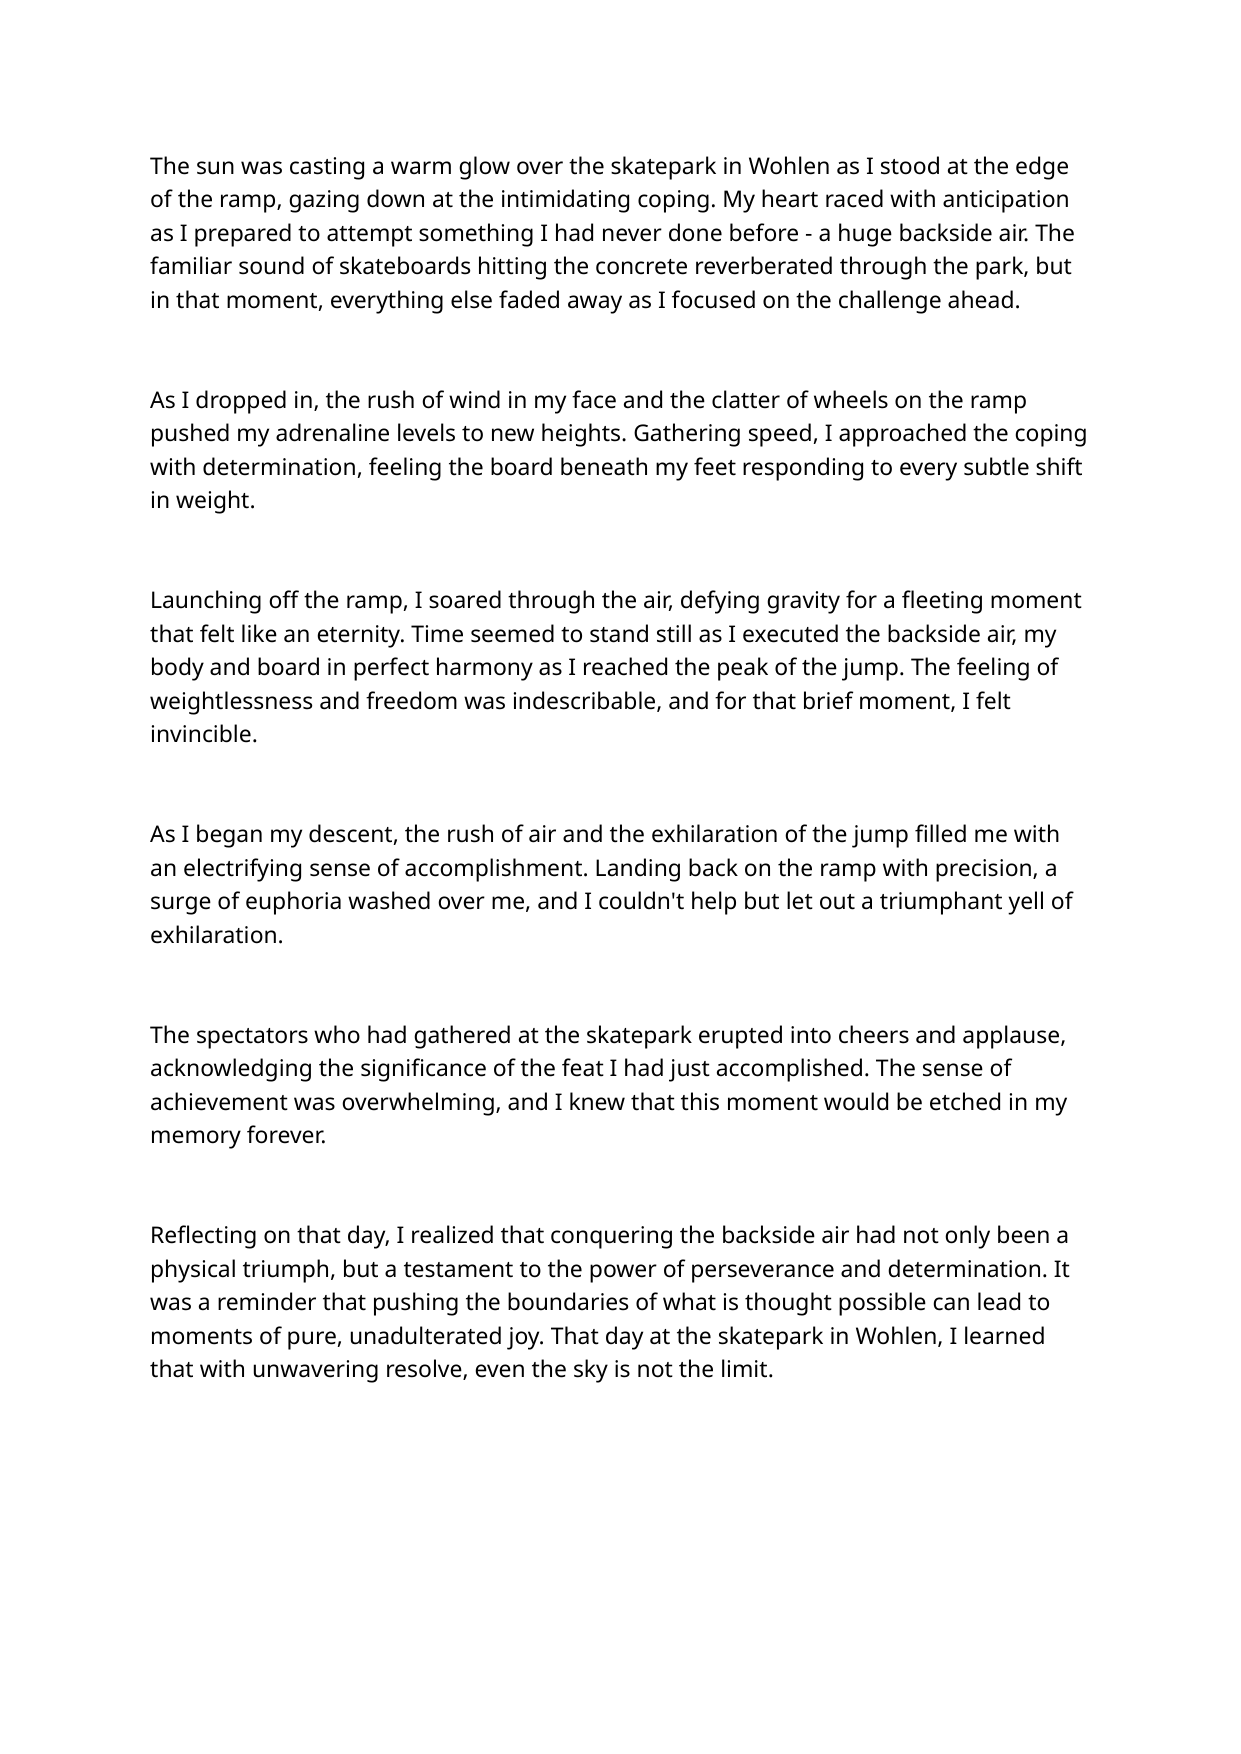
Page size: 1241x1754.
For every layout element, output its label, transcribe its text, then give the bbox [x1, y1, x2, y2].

text As I began my descent, the rush of air and the exhilaration of the jump filled me with an electrifying sense of accomplishment. Landing back on the ramp with precision, a surge of euphoria washed over me, and I couldn't help but let out a triumphant yell of exhilaration. [150, 818, 1090, 950]
text Launching off the ramp, I soared through the air, defying gravity for a fleeting moment that felt like an eternity. Time seemed to stand still as I executed the backside air, my body and board in perfect harmony as I reached the peak of the jump. The feeling of weightlessness and freedom was indescribable, and for that brief moment, I felt invincible. [150, 584, 1090, 749]
text As I dropped in, the rush of wind in my face and the clatter of wheels on the ramp pushed my adrenaline levels to new heights. Gathering speed, I approached the coping with determination, feeling the board beneath my feet responding to every subtle shift in weight. [150, 384, 1090, 516]
text The spectators who had gathered at the skatepark erupted into cheers and applause, acknowledging the significance of the feat I had just accomplished. The sense of achievement was overwhelming, and I knew that this moment would be etched in my memory forever. [150, 1019, 1090, 1151]
text The sun was casting a warm glow over the skatepark in Wohlen as I stood at the edge of the ramp, gazing down at the intimidating coping. My heart raced with anticipation as I prepared to attempt something I had never done before - a huge backside air. The familiar sound of skateboards hitting the concrete reverberated through the park, but in that moment, everything else faded away as I focused on the challenge ahead. [150, 150, 1090, 315]
text Reflecting on that day, I realized that conquering the backside air had not only been a physical triumph, but a testament to the power of perseverance and determination. It was a reminder that pushing the boundaries of what is thought possible can lead to moments of pure, unadulterated joy. That day at the skatepark in Wohlen, I learned that with unwavering resolve, even the sky is not the limit. [150, 1219, 1090, 1384]
